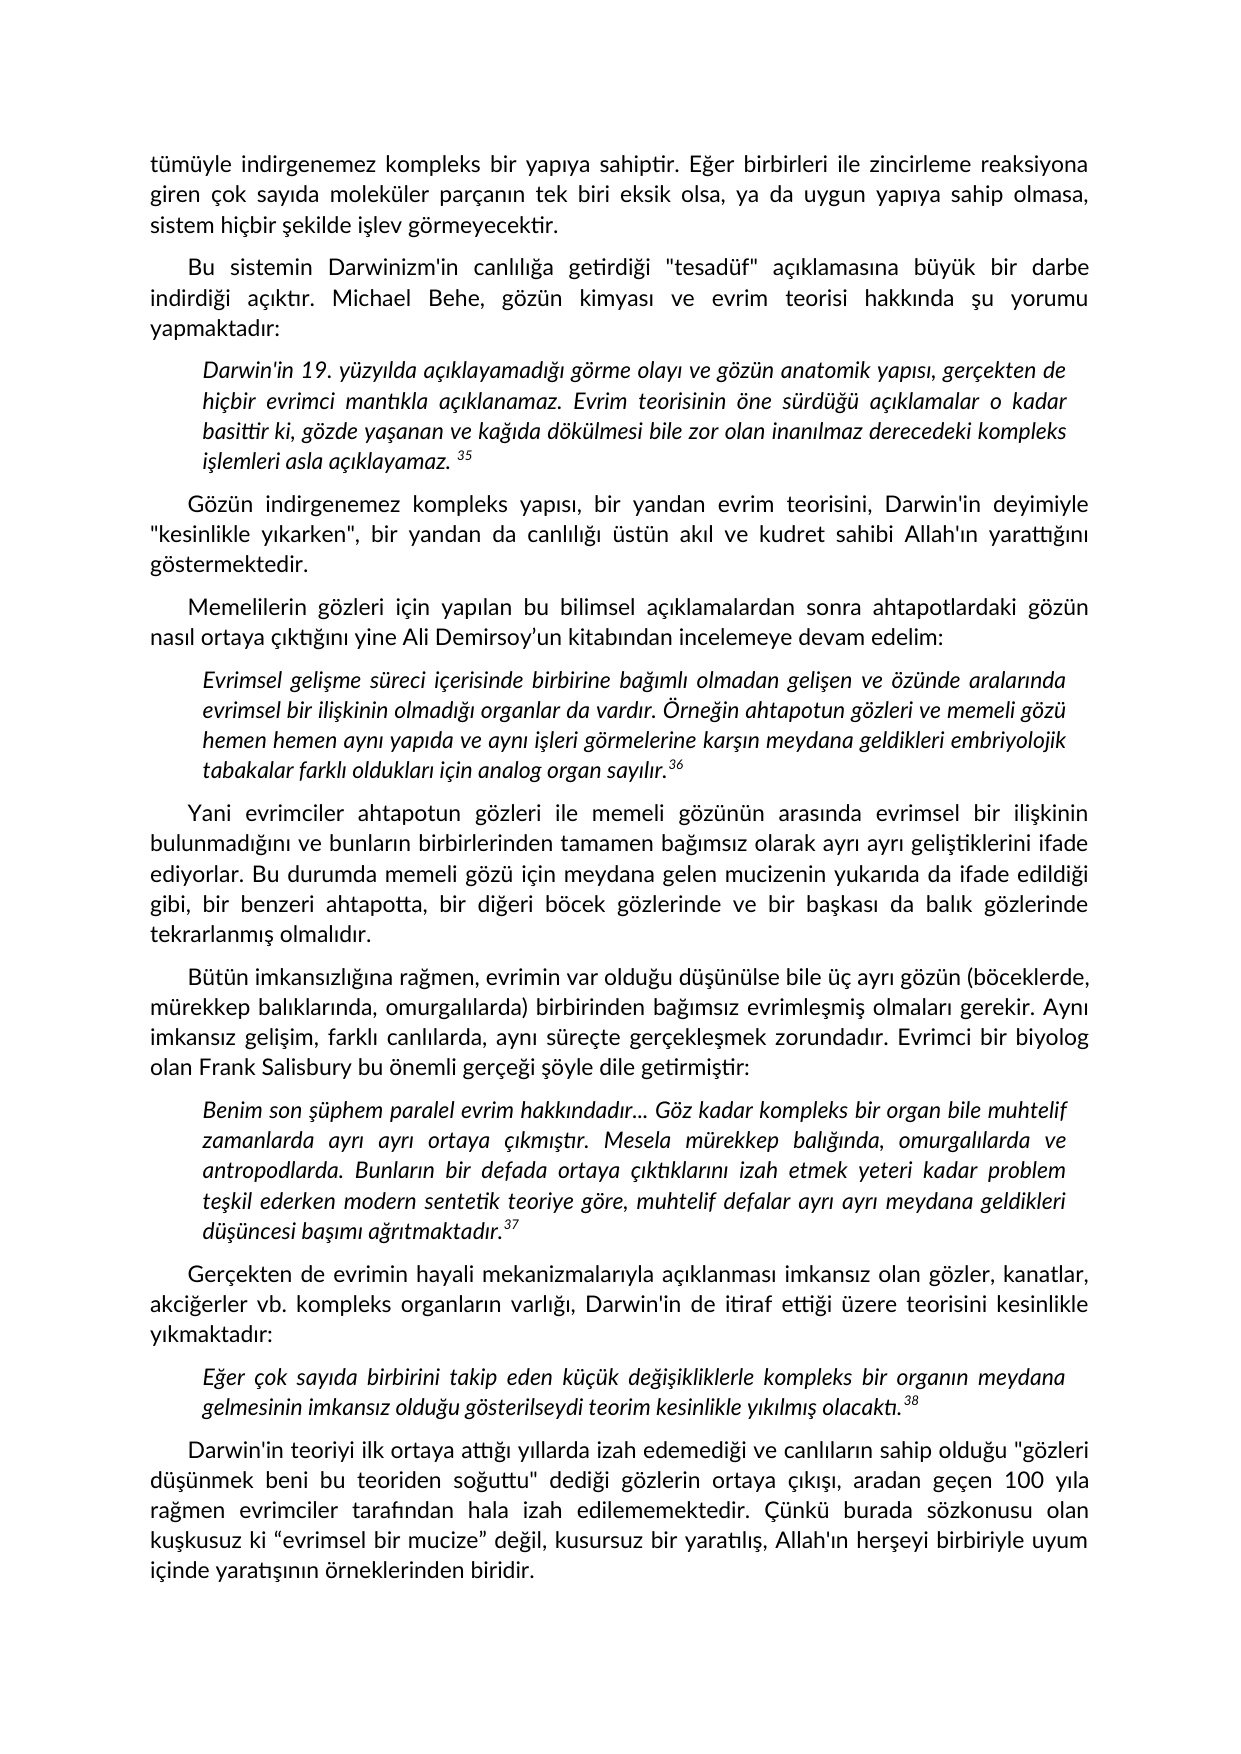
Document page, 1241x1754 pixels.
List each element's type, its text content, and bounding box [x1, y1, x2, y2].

text Benim son şüphem paralel evrim hakkındadır... Göz kadar kompleks bir organ bile muhtelif zamanlarda ayrı ayrı ortaya çıkmıştır. Mesela mürekkep balığında, omurgalılarda ve antropodlarda. Bunların bir defada ortaya çıktıklarını izah etmek yeteri kadar problem teşkil ederken modern sentetik teoriye göre, muhtelif defalar ayrı ayrı meydana geldikleri düşüncesi başımı ağrıtmaktadır.37 [202, 1096, 1068, 1244]
text tümüyle indirgenemez kompleks bir yapıya sahiptir. Eğer birbirleri ile zincirleme reaksiyona giren çok sayıda moleküler parçanın tek biri eksik olsa, ya da uygun yapıya sahip olmasa, sistem hiçbir şekilde işlev görmeyecektir. [150, 150, 1090, 238]
text Gözün indirgenemez kompleks yapısı, bir yandan evrim teorisini, Darwin'in deyimiyle "kesinlikle yıkarken", bir yandan da canlılığı üstün akıl ve kudret sahibi Allah'ın yarattığını göstermektedir. [150, 489, 1090, 577]
text Bu sistemin Darwinizm'in canlılığa getirdiği "tesadüf" açıklamasına büyük bir darbe indirdiği açıktır. Michael Behe, gözün kimyası ve evrim teorisi hakkında şu yorumu yapmaktadır: [150, 253, 1090, 341]
text Darwin'in 19. yüzyılda açıklayamadığı görme olayı ve gözün anatomik yapısı, gerçekten de hiçbir evrimci mantıkla açıklanamaz. Evrim teorisinin öne sürdüğü açıklamalar o kadar basittir ki, gözde yaşanan ve kağıda dökülmesi bile zor olan inanılmaz derecedeki kompleks işlemleri asla açıklayamaz. 35 [202, 356, 1068, 474]
text Eğer çok sayıda birbirini takip eden küçük değişikliklerle kompleks bir organın meydana gelmesinin imkansız olduğu gösterilseydi teorim kesinlikle yıkılmış olacaktı.38 [202, 1362, 1068, 1420]
text Memelilerin gözleri için yapılan bu bilimsel açıklamalardan sonra ahtapotlardaki gözün nasıl ortaya çıktığını yine Ali Demirsoy’un kitabından incelemeye devam edelim: [150, 593, 1090, 650]
text Yani evrimciler ahtapotun gözleri ile memeli gözünün arasında evrimsel bir ilişkinin bulunmadığını ve bunların birbirlerinden tamamen bağımsız olarak ayrı ayrı geliştiklerini ifade ediyorlar. Bu durumda memeli gözü için meydana gelen mucizenin yukarıda da ifade edildiği gibi, bir benzeri ahtapotta, bir diğeri böcek gözlerinde ve bir başkası da balık gözlerinde tekrarlanmış olmalıdır. [150, 799, 1090, 947]
text Darwin'in teoriyi ilk ortaya attığı yıllarda izah edemediği ve canlıların sahip olduğu "gözleri düşünmek beni bu teoriden soğuttu" dediği gözlerin ortaya çıkışı, aradan geçen 100 yıla rağmen evrimciler tarafından hala izah edilememektedir. Çünkü burada sözkonusu olan kuşkusuz ki “evrimsel bir mucize” değil, kusursuz bir yaratılış, Allah'ın herşeyi birbiriyle uyum içinde yaratışının örneklerinden biridir. [150, 1435, 1090, 1584]
text Evrimsel gelişme süreci içerisinde birbirine bağımlı olmadan gelişen ve özünde aralarında evrimsel bir ilişkinin olmadığı organlar da vardır. Örneğin ahtapotun gözleri ve memeli gözü hemen hemen aynı yapıda ve aynı işleri görmelerine karşın meydana geldikleri embriyolojik tabakalar farklı oldukları için analog organ sayılır.36 [202, 666, 1068, 784]
text Gerçekten de evrimin hayali mekanizmalarıyla açıklanması imkansız olan gözler, kanatlar, akciğerler vb. kompleks organların varlığı, Darwin'in de itiraf ettiği üzere teorisini kesinlikle yıkmaktadır: [150, 1259, 1090, 1347]
text Bütün imkansızlığına rağmen, evrimin var olduğu düşünülse bile üç ayrı gözün (böceklerde, mürekkep balıklarında, omurgalılarda) birbirinden bağımsız evrimleşmiş olmaları gerekir. Aynı imkansız gelişim, farklı canlılarda, aynı süreçte gerçekleşmek zorundadır. Evrimci bir biyolog olan Frank Salisbury bu önemli gerçeği şöyle dile getirmiştir: [150, 962, 1090, 1081]
